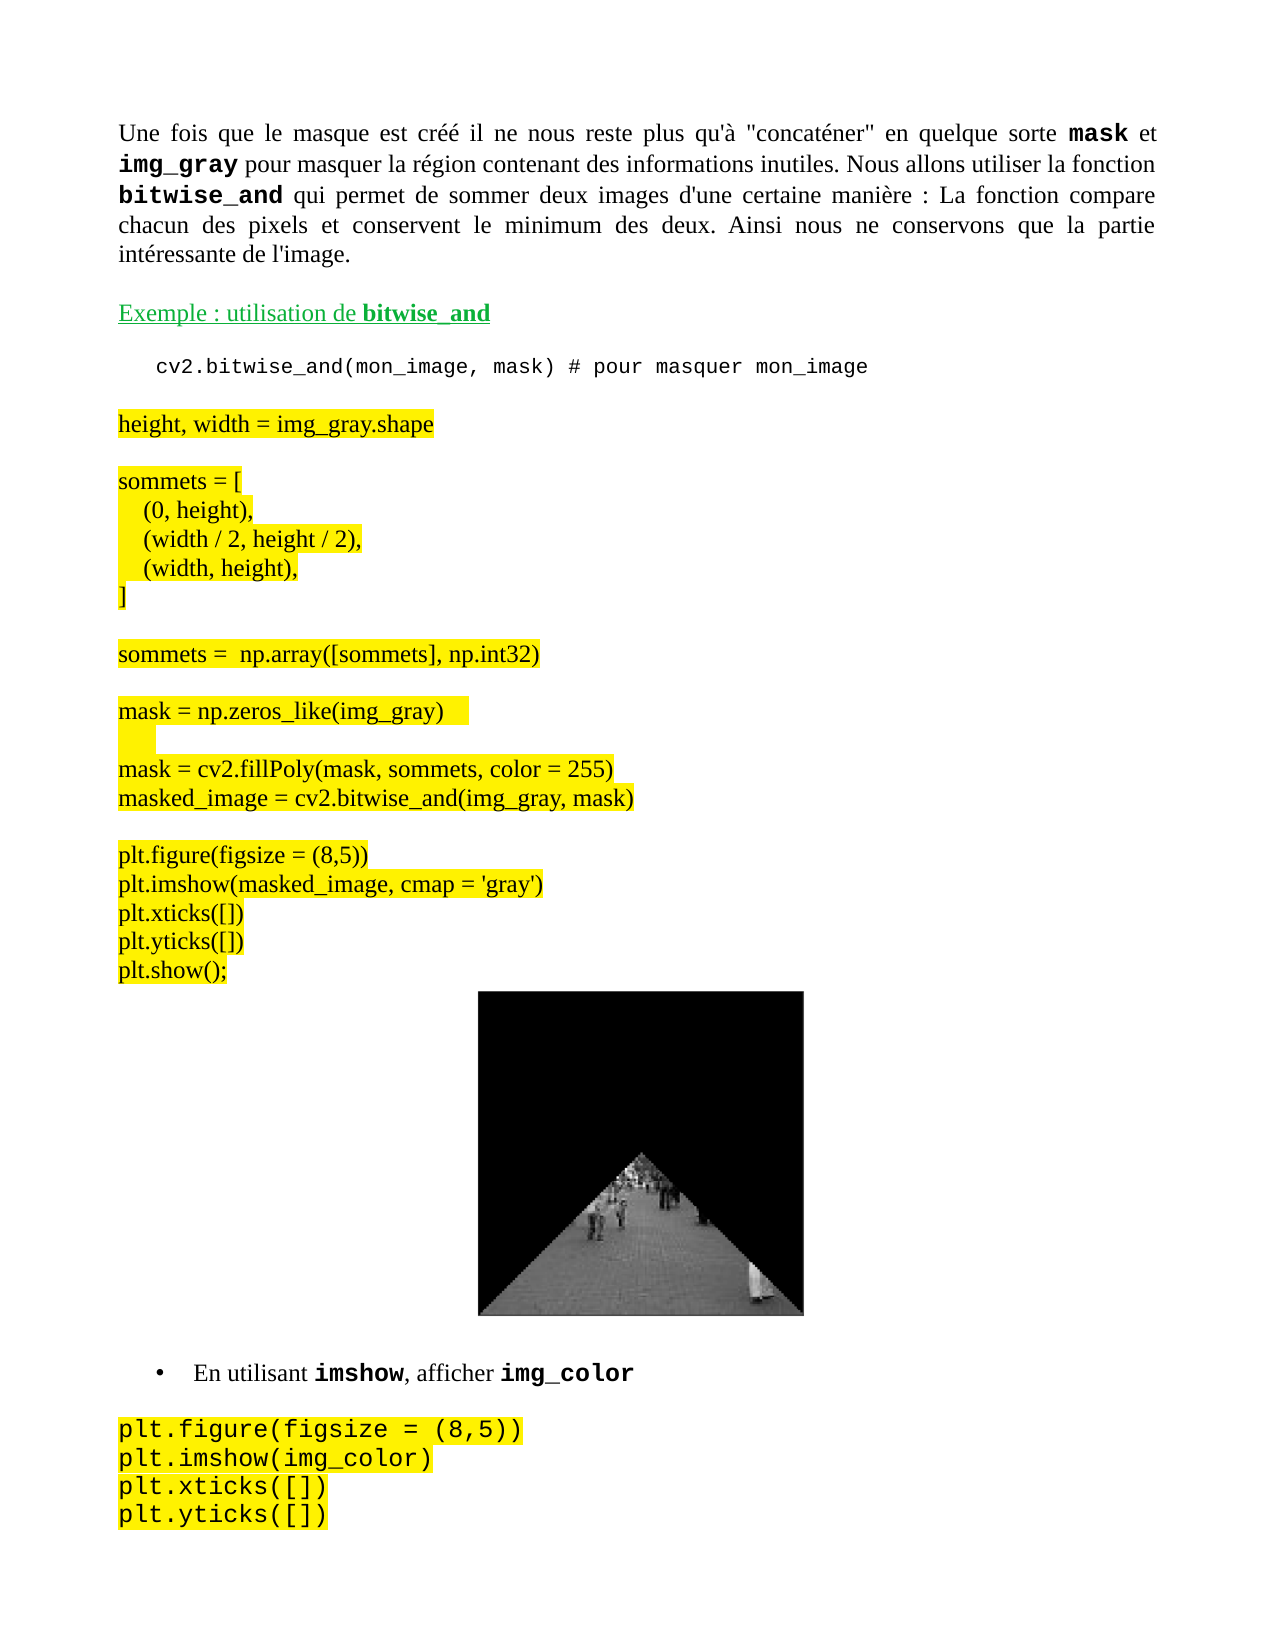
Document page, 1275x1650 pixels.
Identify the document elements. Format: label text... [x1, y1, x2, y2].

text plt.xticks([]) [118, 898, 1157, 926]
text plt.yticks([]) [118, 926, 1157, 955]
text ] [118, 581, 1157, 610]
text Exemple : utilisation de bitwise_and [118, 298, 1157, 326]
text Une fois que le masque est créé il ne nous reste plus qu'à "concaténer" en quelque sorte mask et img_gray pour masquer la région contenant des informations inutiles. Nous allons utiliser la fonction bitwise_and qui permet de sommer deux images d'une certaine manière : La fonction compare chacun des pixels et conservent le minimum des deux. Ainsi nous ne conservons que la partie intéressante de l'image. [118, 118, 1157, 268]
text height, width = img_gray.shape [118, 409, 1157, 438]
text plt.imshow(img_color) [118, 1445, 1157, 1473]
text sommets = [ [118, 466, 1157, 495]
list En utilisant imshow, afficher img_color [156, 1358, 1157, 1388]
text plt.xticks([]) [118, 1473, 1157, 1502]
text plt.show(); [118, 955, 1157, 984]
text sommets = np.array([sommets], np.int32) [118, 639, 1157, 668]
text plt.yticks([]) [118, 1502, 1157, 1530]
text masked_image = cv2.bitwise_and(img_gray, mask) [118, 783, 1157, 811]
text plt.figure(figsize = (8,5)) [118, 840, 1157, 869]
text (width, height), [118, 553, 1157, 581]
text mask = np.zeros_like(img_gray) [118, 696, 1157, 725]
picture [465, 983, 810, 1328]
text (width / 2, height / 2), [118, 524, 1157, 553]
text (0, height), [118, 495, 1157, 524]
text cv2.bitwise_and(mon_image, mask) # pour masquer mon_image [118, 356, 1157, 379]
text mask = cv2.fillPoly(mask, sommets, color = 255) [118, 754, 1157, 783]
text plt.figure(figsize = (8,5)) [118, 1417, 1157, 1445]
text plt.imshow(masked_image, cmap = 'gray') [118, 869, 1157, 898]
